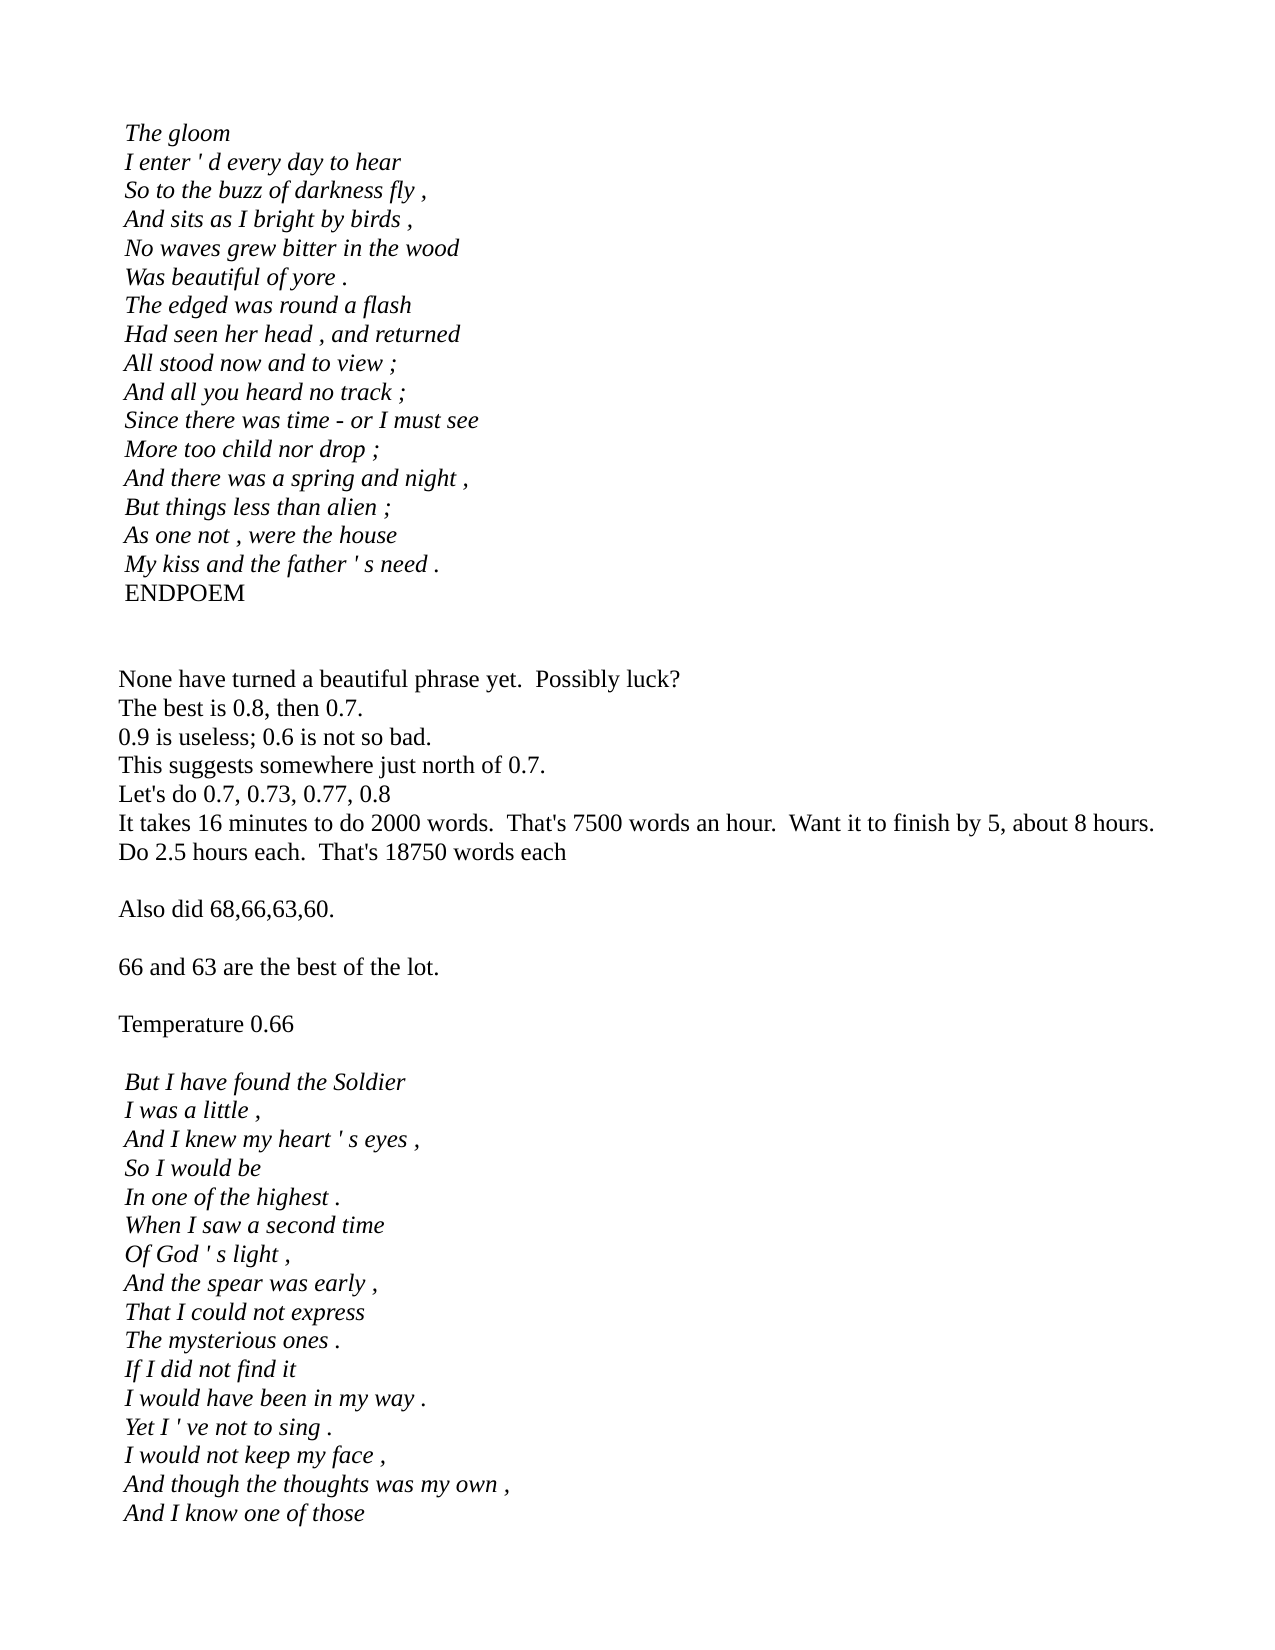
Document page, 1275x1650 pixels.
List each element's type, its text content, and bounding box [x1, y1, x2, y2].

text None have turned a beautiful phrase yet. Possibly luck? [118, 664, 1157, 693]
text In one of the highest . [118, 1182, 1157, 1211]
text More too child nor drop ; [118, 434, 1157, 463]
text Also did 68,66,63,60. [118, 894, 1157, 923]
text The best is 0.8, then 0.7. [118, 693, 1157, 722]
text So to the buzz of darkness fly , [118, 176, 1157, 204]
text I would have been in my way . [118, 1383, 1157, 1412]
text ENDPOEM [118, 578, 1157, 607]
text No waves grew bitter in the wood [118, 233, 1157, 262]
text It takes 16 minutes to do 2000 words. That's 7500 words an hour. Want it to finish by 5, about 8 hours. Do 2.5 hours each. That's 18750 words each [118, 808, 1157, 866]
text Of God ' s light , [118, 1239, 1157, 1268]
text So I would be [118, 1153, 1157, 1182]
text And all you heard no track ; [118, 377, 1157, 406]
text Was beautiful of yore . [118, 262, 1157, 291]
text This suggests somewhere just north of 0.7. [118, 751, 1157, 779]
text 66 and 63 are the best of the lot. [118, 952, 1157, 981]
text Let's do 0.7, 0.73, 0.77, 0.8 [118, 779, 1157, 808]
text The gloom [118, 118, 1157, 147]
text And the spear was early , [118, 1268, 1157, 1297]
text All stood now and to view ; [118, 348, 1157, 377]
text And I know one of those [118, 1498, 1157, 1527]
text And sits as I bright by birds , [118, 204, 1157, 233]
text Yet I ' ve not to sing . [118, 1412, 1157, 1441]
text The mysterious ones . [118, 1326, 1157, 1354]
text And though the thoughts was my own , [118, 1469, 1157, 1498]
text I would not keep my face , [118, 1441, 1157, 1469]
text Temperature 0.66 [118, 1009, 1157, 1038]
text I was a little , [118, 1096, 1157, 1124]
text That I could not express [118, 1297, 1157, 1326]
text And I knew my heart ' s eyes , [118, 1124, 1157, 1153]
text I enter ' d every day to hear [118, 147, 1157, 176]
text My kiss and the father ' s need . [118, 549, 1157, 578]
text But things less than alien ; [118, 492, 1157, 521]
text But I have found the Soldier [118, 1067, 1157, 1096]
text If I did not find it [118, 1354, 1157, 1383]
text And there was a spring and night , [118, 463, 1157, 492]
text 0.9 is useless; 0.6 is not so bad. [118, 722, 1157, 751]
text The edged was round a flash [118, 291, 1157, 319]
text Had seen her head , and returned [118, 319, 1157, 348]
text When I saw a second time [118, 1211, 1157, 1239]
text Since there was time - or I must see [118, 406, 1157, 434]
text As one not , were the house [118, 521, 1157, 549]
